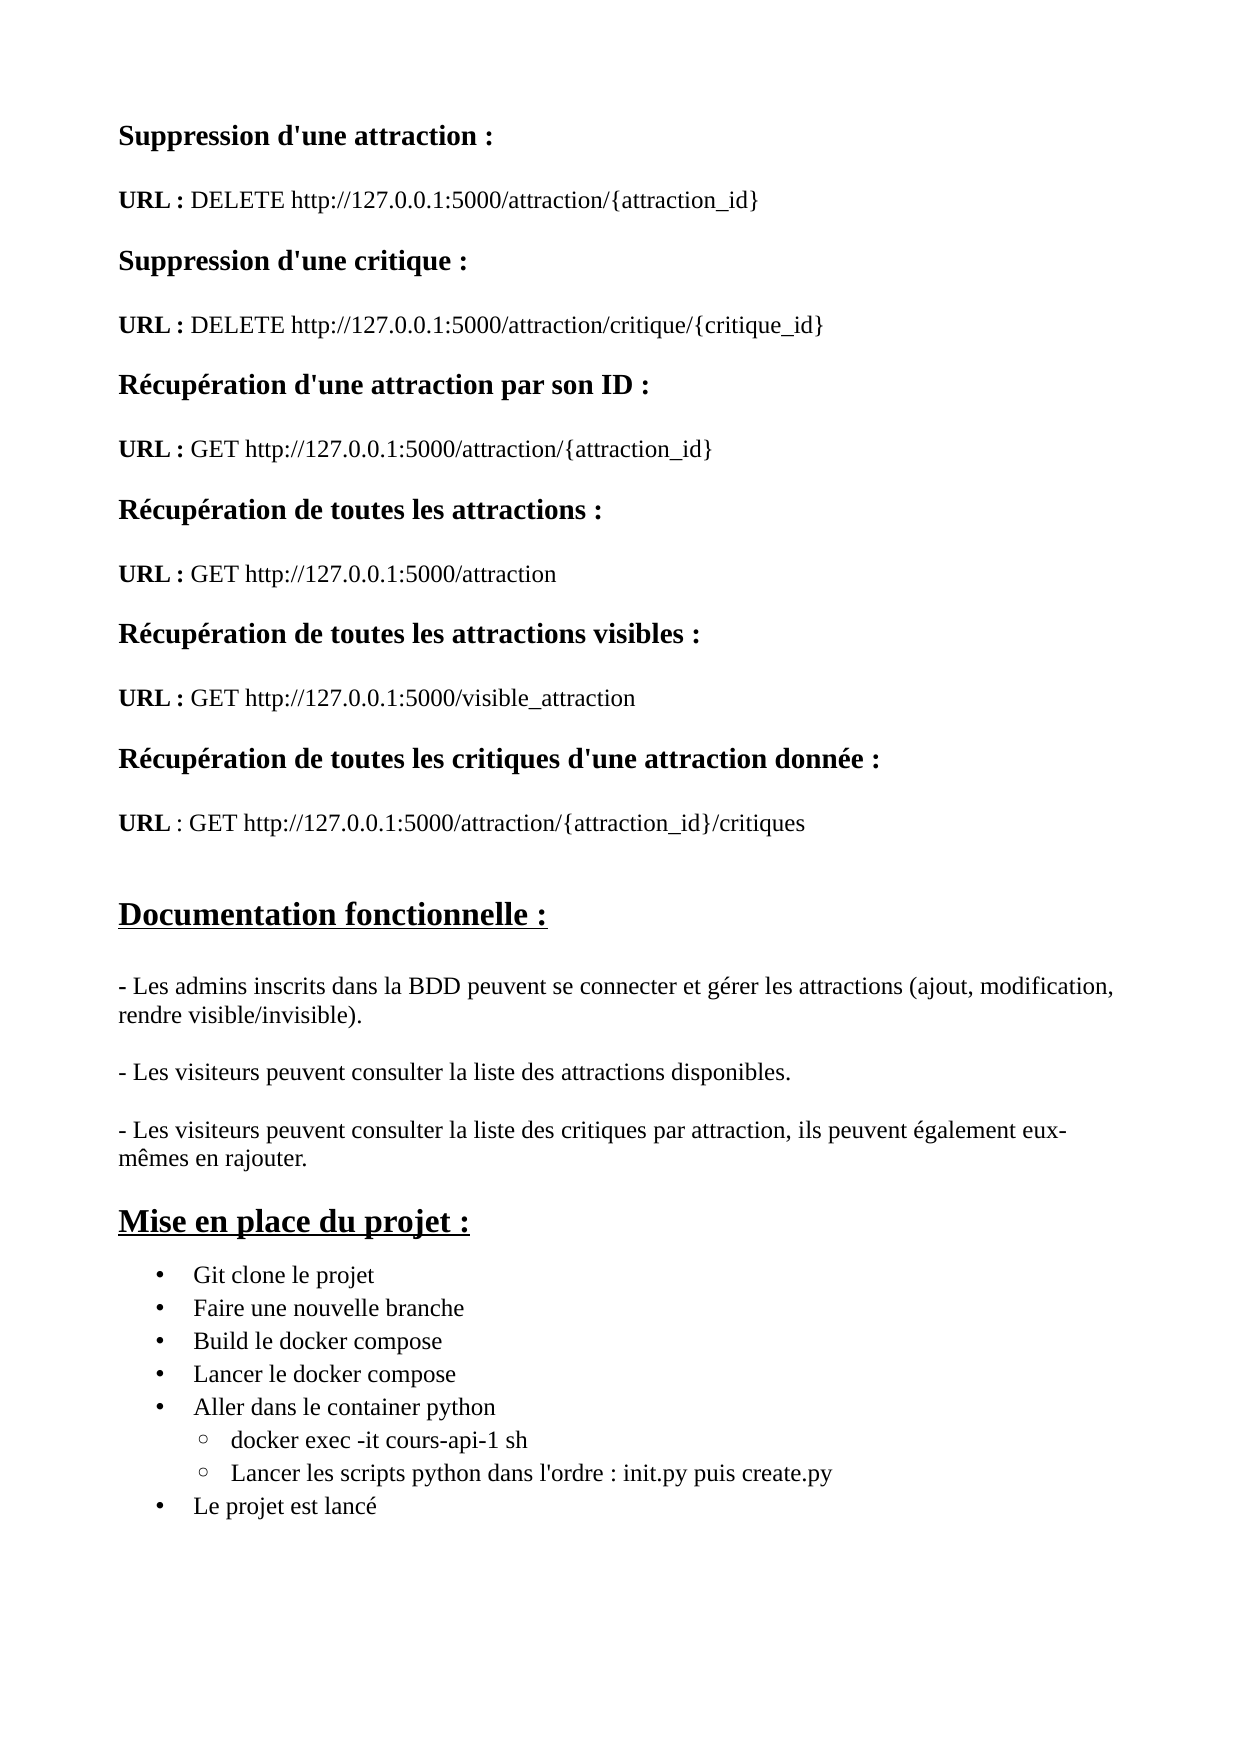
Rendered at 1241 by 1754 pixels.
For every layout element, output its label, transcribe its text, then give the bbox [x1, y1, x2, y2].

list Faire une nouvelle branche [156, 1293, 1122, 1321]
text Récupération de toutes les attractions visibles : [118, 616, 1122, 650]
list docker exec -it cours-api-1 sh [193, 1425, 1122, 1453]
text Récupération d'une attraction par son ID : [118, 367, 1122, 401]
text URL : GET http://127.0.0.1:5000/attraction [118, 559, 1122, 588]
text URL : DELETE http://127.0.0.1:5000/attraction/critique/{critique_id} [118, 310, 1122, 338]
text Suppression d'une attraction : [118, 118, 1122, 152]
text Mise en place du projet : [118, 1201, 1122, 1239]
text URL : GET http://127.0.0.1:5000/attraction/{attraction_id}/critiques [118, 808, 1122, 837]
text URL : GET http://127.0.0.1:5000/visible_attraction [118, 683, 1122, 712]
text Documentation fonctionnelle : [118, 894, 1122, 933]
text Récupération de toutes les critiques d'une attraction donnée : [118, 741, 1122, 774]
text - Les visiteurs peuvent consulter la liste des critiques par attraction, ils peuvent également eux-mêmes en rajouter. [118, 1115, 1122, 1172]
text URL : GET http://127.0.0.1:5000/attraction/{attraction_id} [118, 434, 1122, 463]
text Suppression d'une critique : [118, 243, 1122, 276]
list Le projet est lancé [156, 1491, 1122, 1519]
list Lancer les scripts python dans l'ordre : init.py puis create.py [193, 1458, 1122, 1487]
text Récupération de toutes les attractions : [118, 492, 1122, 525]
list Lancer le docker compose [156, 1359, 1122, 1387]
list Aller dans le container python [156, 1392, 1122, 1421]
list Git clone le projet [156, 1260, 1122, 1288]
text - Les visiteurs peuvent consulter la liste des attractions disponibles. [118, 1057, 1122, 1086]
text URL : DELETE http://127.0.0.1:5000/attraction/{attraction_id} [118, 185, 1122, 214]
text - Les admins inscrits dans la BDD peuvent se connecter et gérer les attractions (ajout, modification, rendre visible/invisible). [118, 971, 1122, 1028]
list Build le docker compose [156, 1326, 1122, 1354]
